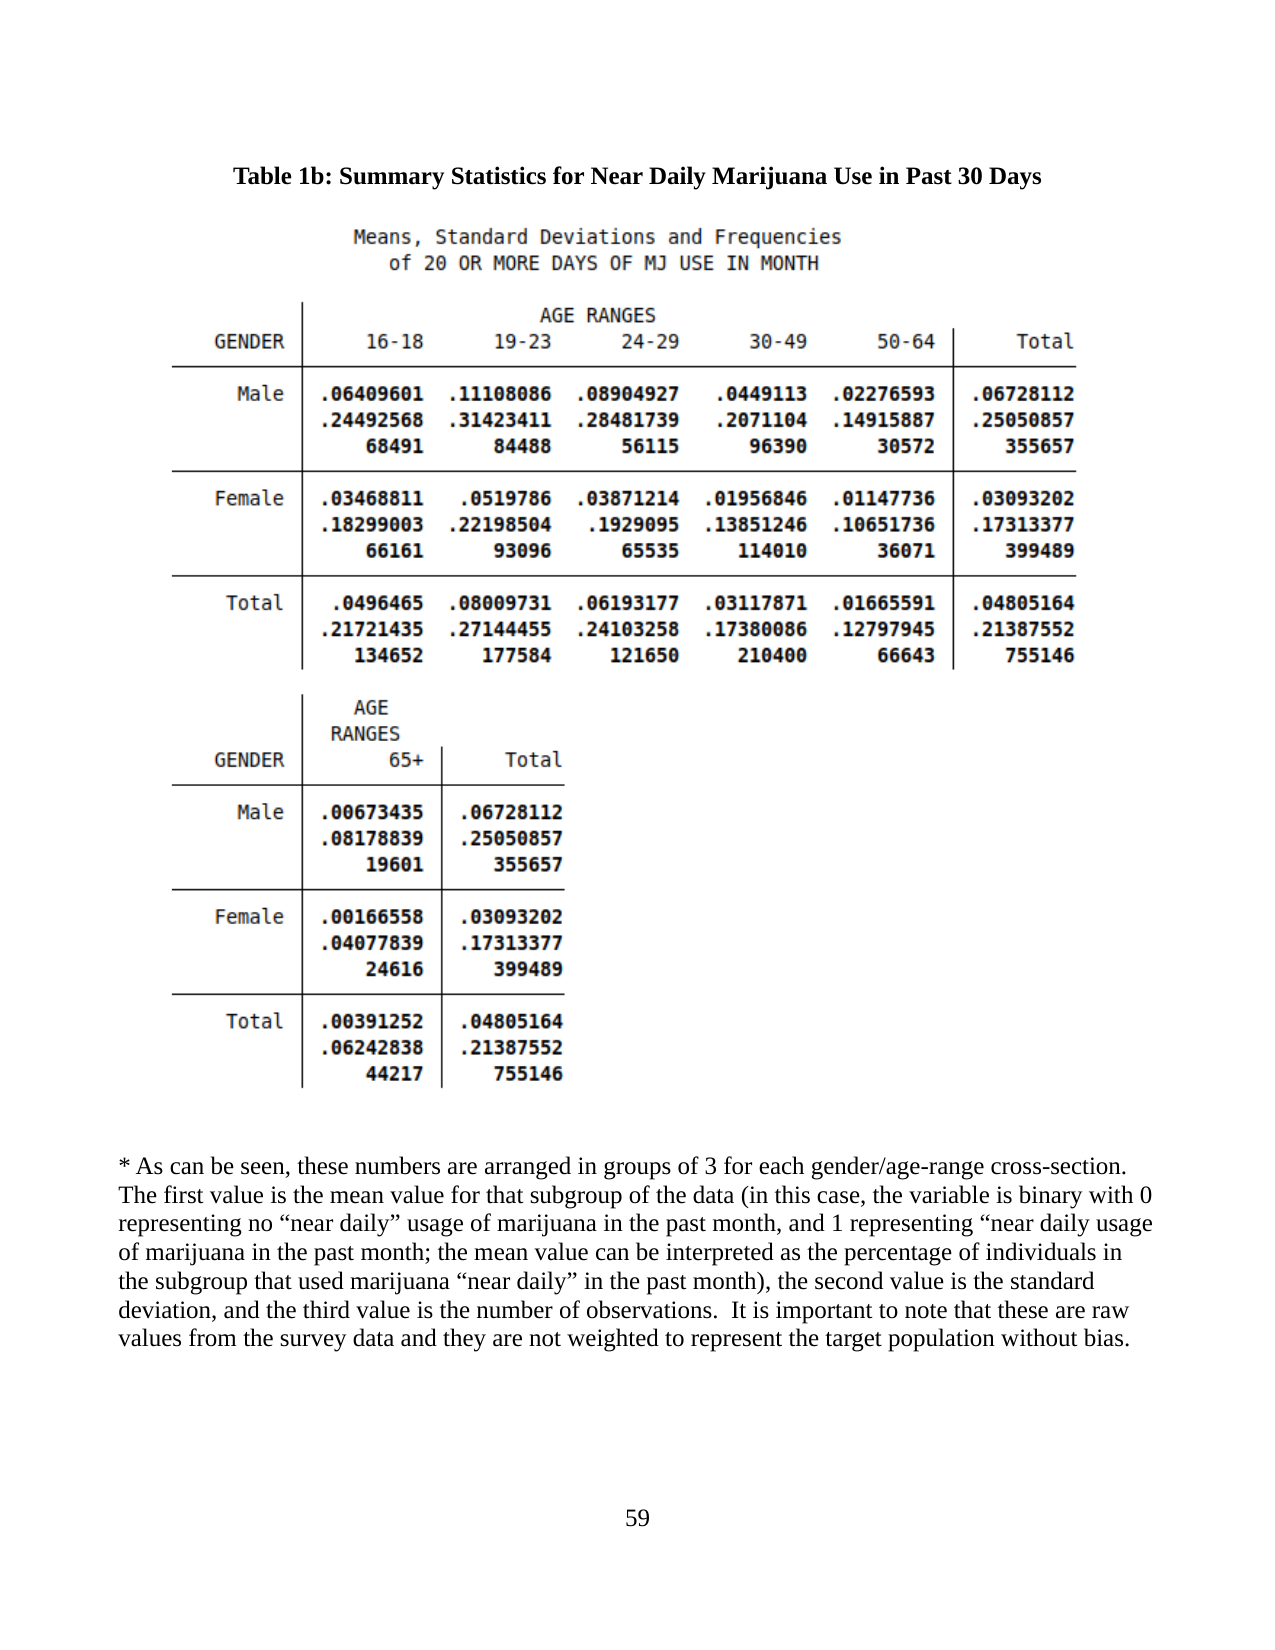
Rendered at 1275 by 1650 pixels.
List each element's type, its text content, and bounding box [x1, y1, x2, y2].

text * As can be seen, these numbers are arranged in groups of 3 for each gender/age-range cross-section. The first value is the mean value for that subgroup of the data (in this case, the variable is binary with 0 representing no “near daily” usage of marijuana in the past month, and 1 representing “near daily usage of marijuana in the past month; the mean value can be interpreted as the percentage of individuals in the subgroup that used marijuana “near daily” in the past month), the second value is the standard deviation, and the third value is the number of observations. It is important to note that these are raw values from the survey data and they are not weighted to represent the target population without bias. [118, 1151, 1157, 1352]
picture [171, 218, 1104, 1094]
text Table 1b: Summary Statistics for Near Daily Marijuana Use in Past 30 Days [118, 161, 1157, 190]
